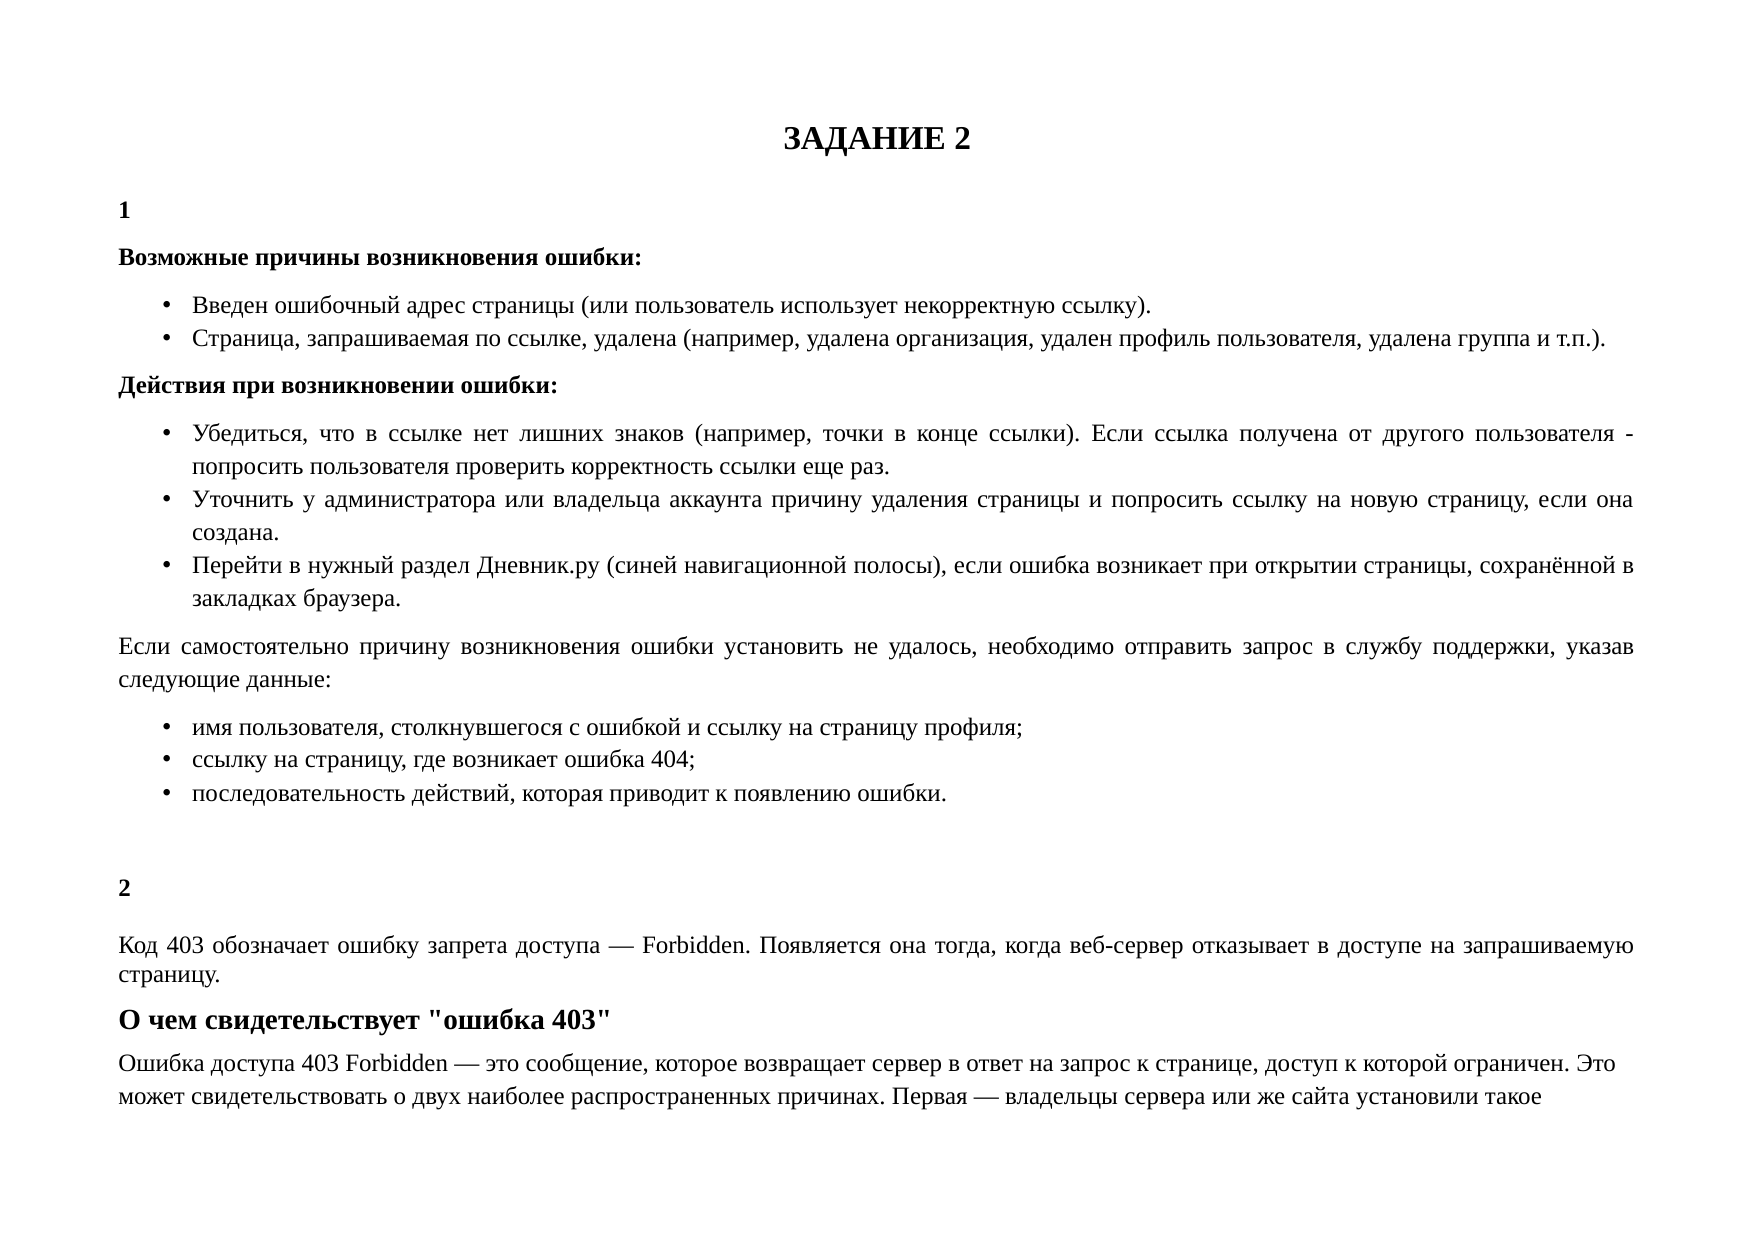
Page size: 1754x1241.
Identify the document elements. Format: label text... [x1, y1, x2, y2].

text Действия при возникновении ошибки: [118, 371, 1636, 399]
list Перейти в нужный раздел Дневник.ру (синей навигационной полосы), если ошибка возникает при открытии страницы, сохранённой в закладках браузера. [162, 550, 1636, 612]
text 1 [118, 195, 1636, 223]
list имя пользователя, столкнувшегося с ошибкой и ссылку на страницу профиля; [162, 712, 1636, 740]
list Уточнить у администратора или владельца аккаунта причину удаления страницы и попросить ссылку на новую страницу, если она создана. [162, 484, 1636, 546]
text ЗАДАНИЕ 2 [118, 118, 1636, 156]
list Страница, запрашиваемая по ссылке, удалена (например, удалена организация, удален профиль пользователя, удалена группа и т.п.). [162, 323, 1636, 352]
list Убедиться, что в ссылке нет лишних знаков (например, точки в конце ссылки). Если ссылка получена от другого пользователя - попросить пользователя проверить корректность ссылки еще раз. [162, 418, 1636, 480]
list Введен ошибочный адрес страницы (или пользователь использует некорректную ссылку). [162, 290, 1636, 319]
text Ошибка доступа 403 Forbidden — это сообщение, которое возвращает сервер в ответ на запрос к странице, доступ к которой ограничен. Это может свидетельствовать о двух наиболее распространенных причинах. Первая — владельцы сервера или же сайта установили такое [118, 1048, 1636, 1110]
subtitle О чем свидетельствует "ошибка 403" [118, 1002, 1636, 1036]
text Код 403 обозначает ошибку запрета доступа — Forbidden. Появляется она тогда, когда веб-сервер отказывает в доступе на запрашиваемую страницу. [118, 930, 1636, 988]
text Возможные причины возникновения ошибки: [118, 242, 1636, 271]
text 2 [118, 873, 1636, 902]
list ссылку на страницу, где возникает ошибка 404; [162, 744, 1636, 773]
text Если самостоятельно причину возникновения ошибки установить не удалось, необходимо отправить запрос в службу поддержки, указав следующие данные: [118, 631, 1636, 693]
list последовательность действий, которая приводит к появлению ошибки. [162, 778, 1636, 806]
